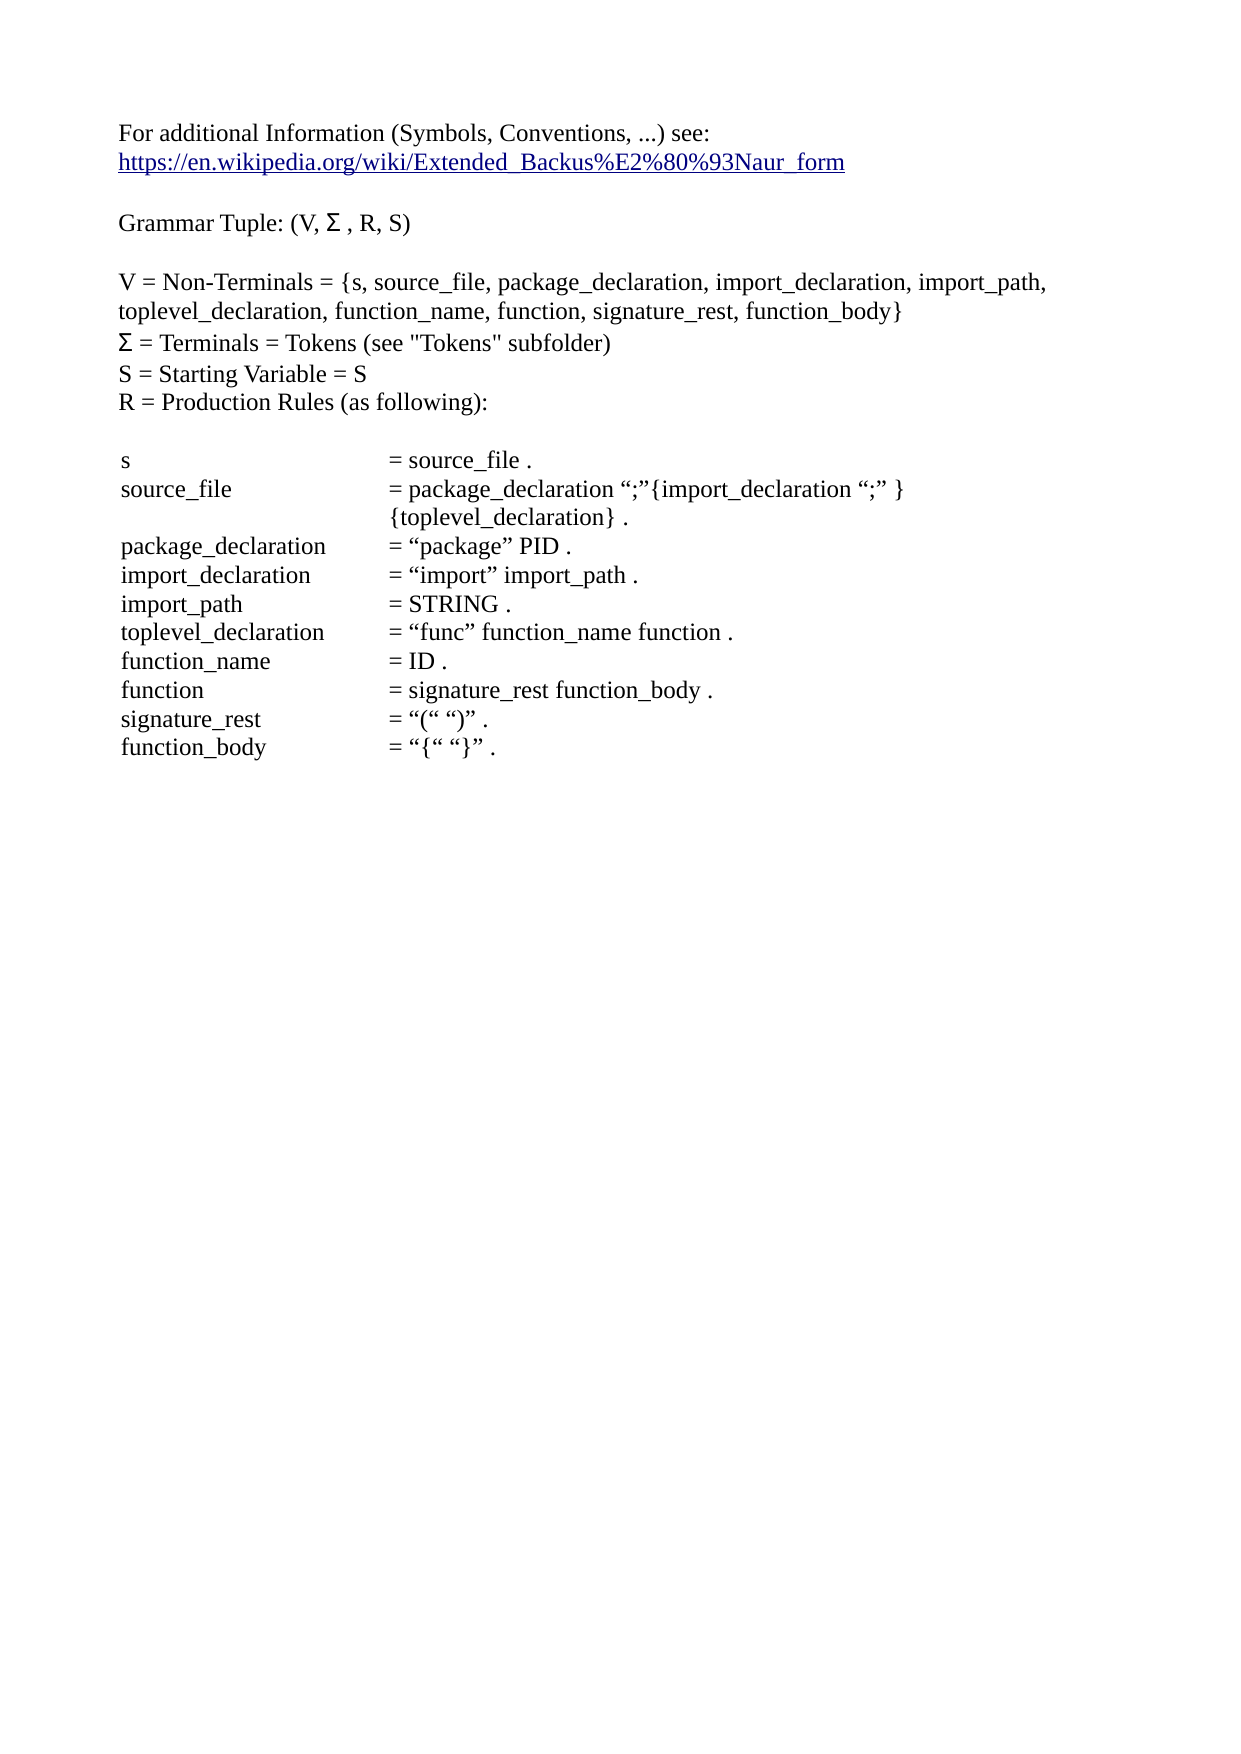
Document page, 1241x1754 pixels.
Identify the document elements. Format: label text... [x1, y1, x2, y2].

text Σ = Terminals = Tokens (see "Tokens" subfolder) [118, 325, 1122, 359]
table_cell function [121, 675, 388, 704]
table_cell toplevel_declaration [121, 618, 388, 646]
table_cell function_name [121, 646, 388, 675]
table_cell import_path [121, 589, 388, 617]
text R = Production Rules (as following): [118, 387, 1122, 416]
table_cell = “package” PID . [388, 531, 1122, 560]
text For additional Information (Symbols, Conventions, ...) see: https://en.wikipedia.org/wiki/Extended_Backus%E2%80%93Naur_form [118, 118, 1122, 176]
table_cell = signature_rest function_body . [388, 675, 1122, 704]
text Grammar Tuple: (V, Σ , R, S) [118, 204, 1122, 238]
table_cell = “{“ “}” . [388, 733, 1122, 761]
table_cell function_body [121, 733, 388, 761]
table_header s [121, 445, 388, 474]
table_header = source_file . [388, 445, 1122, 474]
table_cell = “func” function_name function . [388, 618, 1122, 646]
table_cell = STRING . [388, 589, 1122, 617]
table_cell = “(“ “)” . [388, 704, 1122, 732]
table_cell = ID . [388, 646, 1122, 675]
table_cell = package_declaration “;”{import_declaration “;” } {toplevel_declaration} . [388, 474, 1122, 531]
table_cell source_file [121, 474, 388, 531]
text V = Non-Terminals = {s, source_file, package_declaration, import_declaration, import_path, toplevel_declaration, function_name, function, signature_rest, function_body} [118, 267, 1122, 325]
table_cell package_declaration [121, 531, 388, 560]
table_cell = “import” import_path . [388, 560, 1122, 589]
table_cell import_declaration [121, 560, 388, 589]
text S = Starting Variable = S [118, 359, 1122, 387]
table_cell signature_rest [121, 704, 388, 732]
